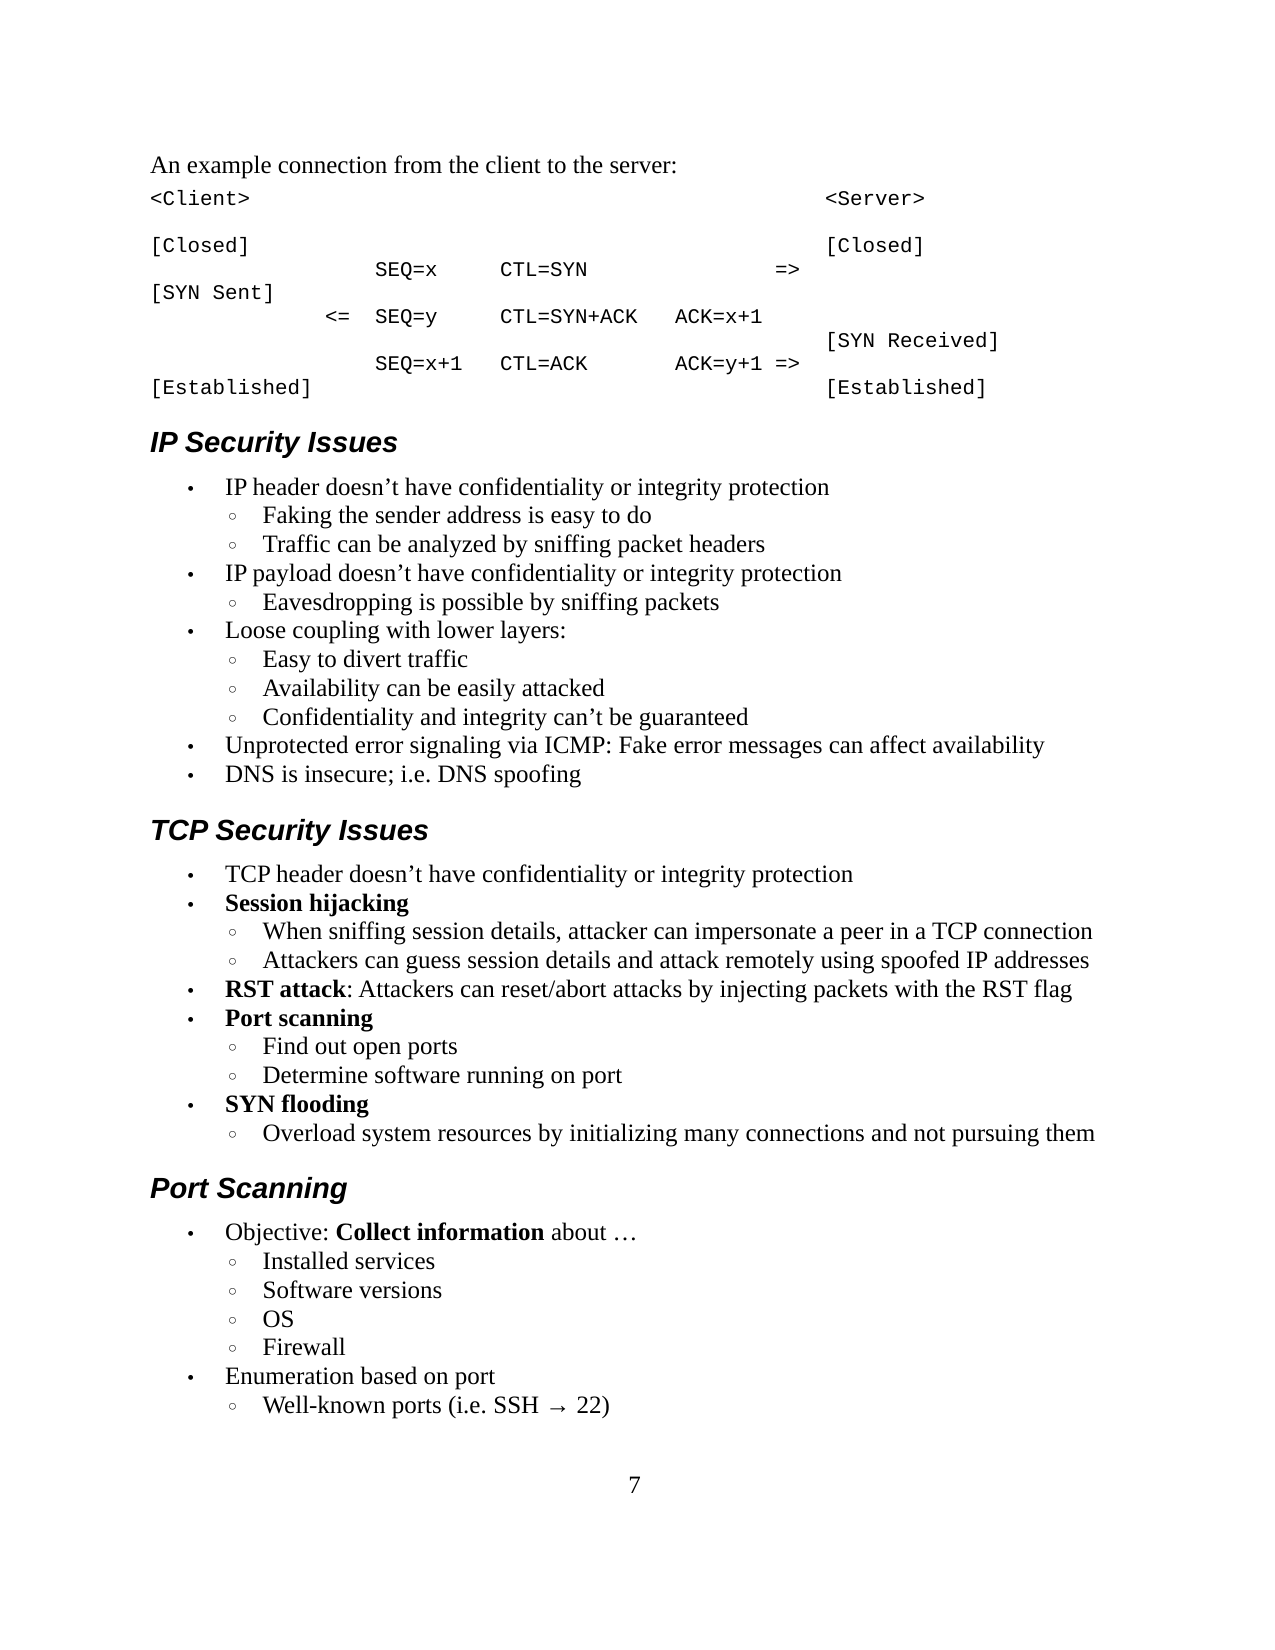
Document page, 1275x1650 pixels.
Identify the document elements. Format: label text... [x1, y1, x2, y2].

list Installed services [225, 1246, 1125, 1275]
subtitle Port Scanning [150, 1171, 1125, 1205]
subtitle TCP Security Issues [150, 813, 1125, 846]
list IP payload doesn’t have confidentiality or integrity protection [187, 558, 1125, 587]
list Enumeration based on port [187, 1361, 1125, 1390]
list Port scanning [187, 1003, 1125, 1031]
list Well-known ports (i.e. SSH → 22) [225, 1390, 1125, 1419]
text [SYN Received] [150, 329, 1125, 353]
text [SYN Sent] [150, 282, 1125, 306]
list Determine software running on port [225, 1060, 1125, 1089]
list Faking the sender address is easy to do [225, 500, 1125, 529]
text SEQ=x+1 CTL=ACK ACK=y+1 => [150, 353, 1125, 377]
text <Client> <Server> [150, 188, 1125, 211]
text <= SEQ=y CTL=SYN+ACK ACK=x+1 [150, 306, 1125, 329]
list Overload system resources by initializing many connections and not pursuing them [225, 1118, 1125, 1146]
list TCP header doesn’t have confidentiality or integrity protection [187, 859, 1125, 888]
list Eavesdropping is possible by sniffing packets [225, 587, 1125, 615]
list Firewall [225, 1332, 1125, 1361]
list RST attack: Attackers can reset/abort attacks by injecting packets with the RST flag [187, 974, 1125, 1003]
text [Established] [Established] [150, 377, 1125, 401]
list Confidentiality and integrity can’t be guaranteed [225, 702, 1125, 730]
text An example connection from the client to the server: [150, 150, 1125, 179]
list Objective: Collect information about … [187, 1217, 1125, 1246]
list Session hijacking [187, 888, 1125, 916]
list Attackers can guess session details and attack remotely using spoofed IP addresses [225, 945, 1125, 974]
list OS [225, 1304, 1125, 1332]
list SYN flooding [187, 1089, 1125, 1118]
list IP header doesn’t have confidentiality or integrity protection [187, 472, 1125, 500]
list Easy to divert traffic [225, 644, 1125, 673]
list Traffic can be analyzed by sniffing packet headers [225, 529, 1125, 558]
list When sniffing session details, attacker can impersonate a peer in a TCP connection [225, 916, 1125, 945]
list Loose coupling with lower layers: [187, 615, 1125, 644]
list DNS is insecure; i.e. DNS spoofing [187, 759, 1125, 788]
list Software versions [225, 1275, 1125, 1304]
list Find out open ports [225, 1031, 1125, 1060]
text SEQ=x CTL=SYN => [150, 259, 1125, 282]
list Availability can be easily attacked [225, 673, 1125, 702]
list Unprotected error signaling via ICMP: Fake error messages can affect availability [187, 730, 1125, 759]
subtitle IP Security Issues [150, 426, 1125, 459]
text [Closed] [Closed] [150, 235, 1125, 259]
